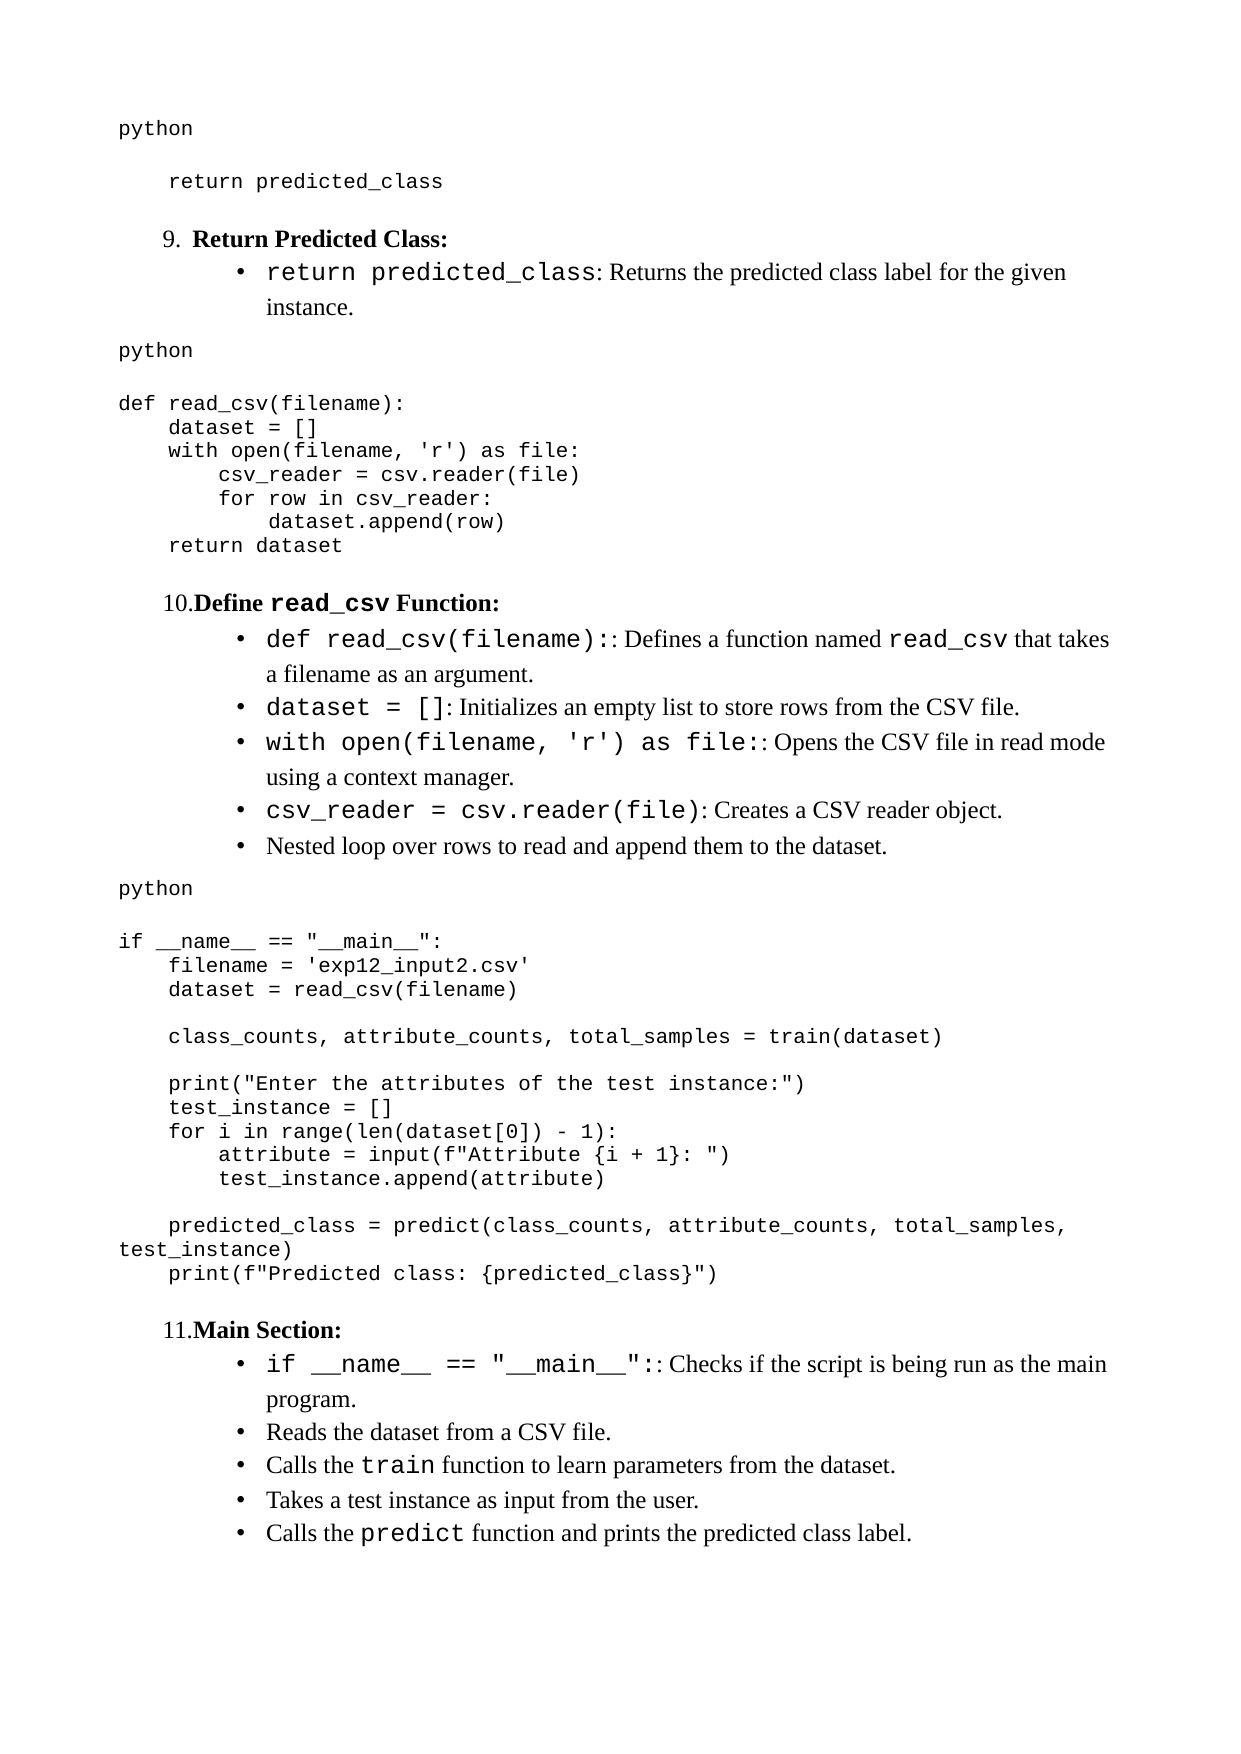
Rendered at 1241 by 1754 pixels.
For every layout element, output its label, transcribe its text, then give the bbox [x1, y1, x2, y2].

list Calls the train function to learn parameters from the dataset. [236, 1450, 1122, 1481]
text test_instance.append(attribute) [118, 1168, 1122, 1192]
text python [118, 340, 1122, 364]
list return predicted_class: Returns the predicted class label for the given instance. [236, 257, 1122, 321]
list Return Predicted Class: [162, 224, 1122, 253]
text dataset = read_csv(filename) [118, 979, 1122, 1002]
list Main Section: [162, 1316, 1122, 1344]
list if __name__ == "__main__":: Checks if the script is being run as the main program. [236, 1349, 1122, 1412]
text with open(filename, 'r') as file: [118, 441, 1122, 464]
list Define read_csv Function: [162, 588, 1122, 619]
text return dataset [118, 535, 1122, 559]
text for i in range(len(dataset[0]) - 1): [118, 1121, 1122, 1144]
text def read_csv(filename): [118, 393, 1122, 417]
text dataset = [] [118, 417, 1122, 441]
list def read_csv(filename):: Defines a function named read_csv that takes a filename as an argument. [236, 624, 1122, 687]
text python [118, 118, 1122, 142]
text test_instance = [] [118, 1097, 1122, 1121]
text return predicted_class [118, 171, 1122, 195]
text print("Enter the attributes of the test instance:") [118, 1073, 1122, 1097]
text dataset.append(row) [118, 511, 1122, 535]
text filename = 'exp12_input2.csv' [118, 955, 1122, 979]
text print(f"Predicted class: {predicted_class}") [118, 1262, 1122, 1286]
text attribute = input(f"Attribute {i + 1}: ") [118, 1144, 1122, 1168]
text python [118, 878, 1122, 902]
text class_counts, attribute_counts, total_samples = train(dataset) [118, 1026, 1122, 1050]
list Reads the dataset from a CSV file. [236, 1417, 1122, 1446]
text if __name__ == "__main__": [118, 931, 1122, 955]
list Nested loop over rows to read and append them to the dataset. [236, 831, 1122, 859]
list Calls the predict function and prints the predicted class label. [236, 1518, 1122, 1549]
text for row in csv_reader: [118, 488, 1122, 511]
list csv_reader = csv.reader(file): Creates a CSV reader object. [236, 795, 1122, 826]
text predicted_class = predict(class_counts, attribute_counts, total_samples, test_instance) [118, 1215, 1122, 1262]
list dataset = []: Initializes an empty list to store rows from the CSV file. [236, 692, 1122, 723]
text csv_reader = csv.reader(file) [118, 464, 1122, 488]
list with open(filename, 'r') as file:: Opens the CSV file in read mode using a context manager. [236, 727, 1122, 791]
list Takes a test instance as input from the user. [236, 1485, 1122, 1514]
